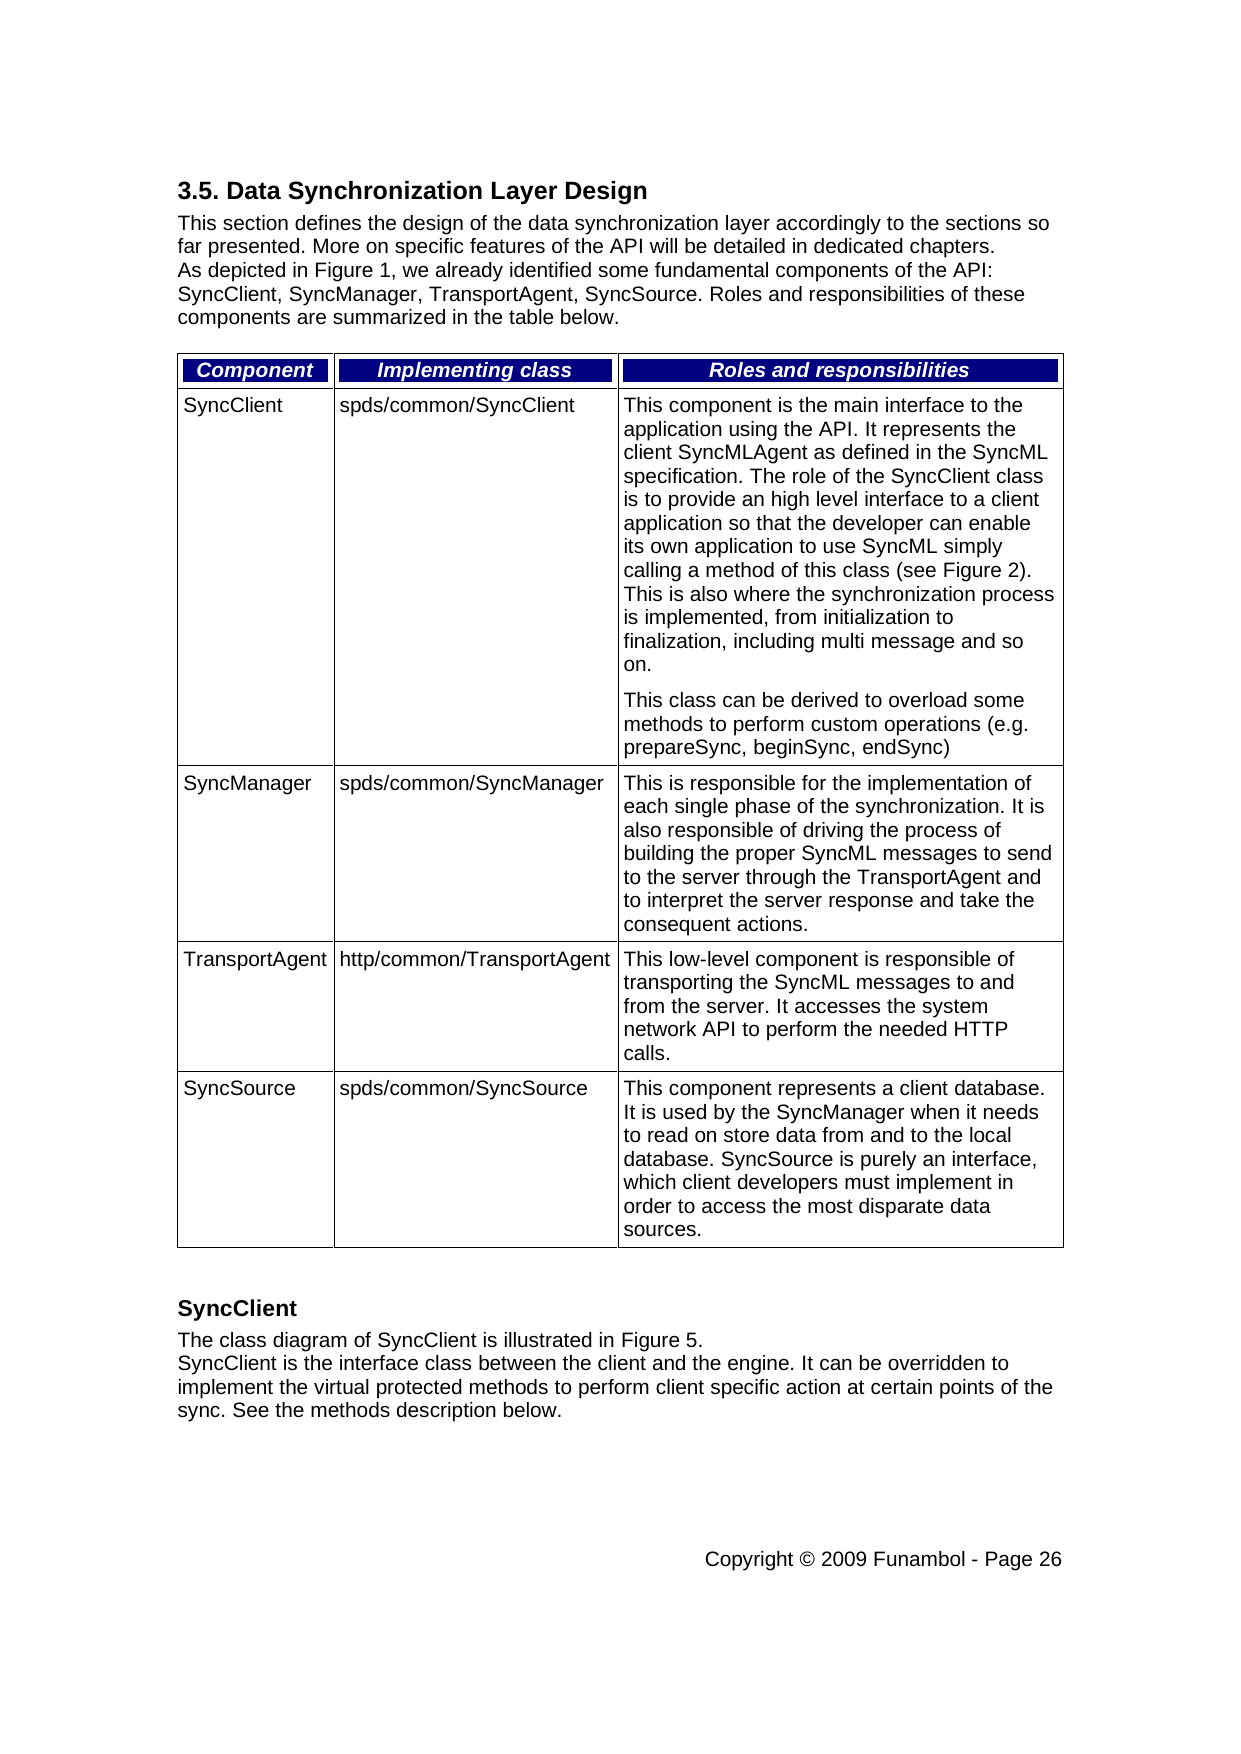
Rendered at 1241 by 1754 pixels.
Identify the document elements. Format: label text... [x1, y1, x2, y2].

table_cell SyncClient [178, 389, 333, 765]
table_cell This low-level component is responsible of transporting the SyncML messages to and from the server. It accesses the system network API to perform the needed HTTP calls. [619, 942, 1063, 1071]
table_cell This is responsible for the implementation of each single phase of the synchronization. It is also responsible of driving the process of building the proper SyncML messages to send to the server through the TransportAgent and to interpret the server response and take the consequent actions. [619, 766, 1063, 941]
table_cell spds/common/SyncSource [335, 1072, 617, 1247]
table_cell spds/common/SyncClient [335, 389, 617, 765]
table_cell This component is the main interface to the application using the API. It represents the client SyncMLAgent as defined in the SyncML specification. The role of the SyncClient class is to provide an high level interface to a client application so that the developer can enable its own application to use SyncML simply calling a method of this class (see Figure 2). This is also where the synchronization process is implemented, from initialization to finalization, including multi message and so on. This class can be derived to overload some methods to perform custom operations (e.g. prepareSync, beginSync, endSync) [619, 389, 1063, 765]
table_header Implementing class [335, 354, 617, 388]
subtitle SyncClient [177, 1296, 1063, 1322]
table_cell TransportAgent [178, 942, 333, 1071]
table_cell spds/common/SyncManager [335, 766, 617, 941]
text SyncClient is the interface class between the client and the engine. It can be overridden to implement the virtual protected methods to perform client specific action at certain points of the sync. See the methods description below. [177, 1352, 1063, 1422]
table_cell This component represents a client database. It is used by the SyncManager when it needs to read on store data from and to the local database. SyncSource is purely an interface, which client developers must implement in order to access the most disparate data sources. [619, 1072, 1063, 1247]
table_header Component [178, 354, 333, 388]
table_header Roles and responsibilities [619, 354, 1063, 388]
table_cell SyncSource [178, 1072, 333, 1247]
subtitle Data Synchronization Layer Design [177, 177, 1063, 205]
text As depicted in Figure 1, we already identified some fundamental components of the API: SyncClient, SyncManager, TransportAgent, SyncSource. Roles and responsibilities of these components are summarized in the table below. [177, 258, 1063, 329]
table_cell http/common/TransportAgent [335, 942, 617, 1071]
text The class diagram of SyncClient is illustrated in Figure 5. [177, 1328, 1063, 1352]
text This section defines the design of the data synchronization layer accordingly to the sections so far presented. More on specific features of the API will be detailed in dedicated chapters. [177, 211, 1063, 258]
table_cell SyncManager [178, 766, 333, 941]
